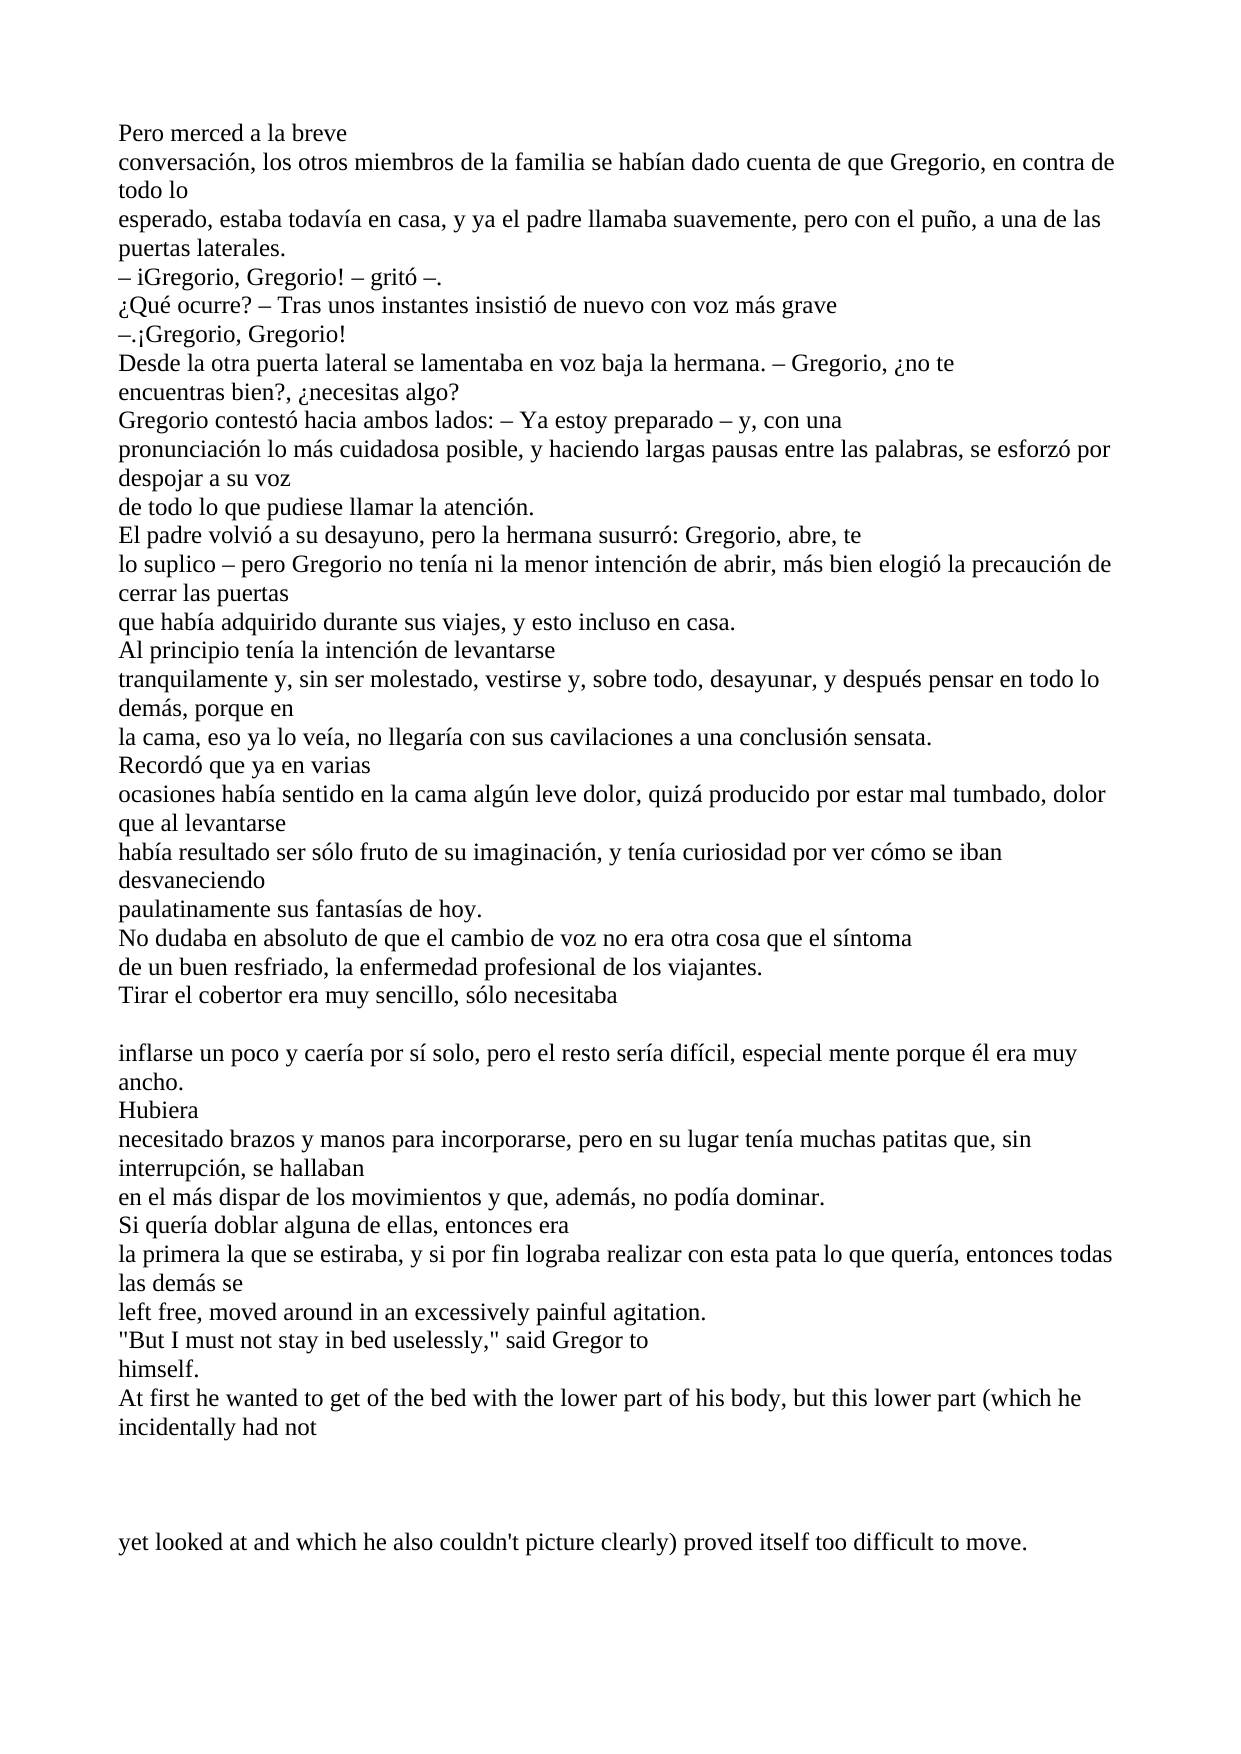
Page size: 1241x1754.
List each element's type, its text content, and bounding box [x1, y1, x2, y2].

text conversación, los otros miembros de la familia se habían dado cuenta de que Gregorio, en contra de todo lo [118, 147, 1122, 204]
text Tirar el cobertor era muy sencillo, sólo necesitaba [118, 981, 1122, 1009]
text Gregorio contestó hacia ambos lados: – Ya estoy preparado – y, con una [118, 406, 1122, 434]
text la primera la que se estiraba, y si por fin lograba realizar con esta pata lo que quería, entonces todas las demás se [118, 1239, 1122, 1297]
text paulatinamente sus fantasías de hoy. [118, 894, 1122, 923]
text lo suplico – pero Gregorio no tenía ni la menor intención de abrir, más bien elogió la precaución de cerrar las puertas [118, 549, 1122, 607]
text que había adquirido durante sus viajes, y esto incluso en casa. [118, 607, 1122, 636]
text tranquilamente y, sin ser molestado, vestirse y, sobre todo, desayunar, y después pensar en todo lo demás, porque en [118, 664, 1122, 722]
text El padre volvió a su desayuno, pero la hermana susurró: Gregorio, abre, te [118, 521, 1122, 549]
text de un buen resfriado, la enfermedad profesional de los viajantes. [118, 952, 1122, 981]
text encuentras bien?, ¿necesitas algo? [118, 377, 1122, 406]
text – iGregorio, Gregorio! – gritó –. [118, 262, 1122, 291]
text pronunciación lo más cuidadosa posible, y haciendo largas pausas entre las palabras, se esforzó por despojar a su voz [118, 434, 1122, 492]
text left free, moved around in an excessively painful agitation. [118, 1297, 1122, 1326]
text en el más dispar de los movimientos y que, además, no podía dominar. [118, 1182, 1122, 1211]
text Al principio tenía la intención de levantarse [118, 636, 1122, 664]
text necesitado brazos y manos para incorporarse, pero en su lugar tenía muchas patitas que, sin interrupción, se hallaban [118, 1124, 1122, 1182]
text esperado, estaba todavía en casa, y ya el padre llamaba suavemente, pero con el puño, a una de las puertas laterales. [118, 204, 1122, 262]
text Desde la otra puerta lateral se lamentaba en voz baja la hermana. – Gregorio, ¿no te [118, 348, 1122, 377]
text "But I must not stay in bed uselessly," said Gregor to [118, 1326, 1122, 1354]
text No dudaba en absoluto de que el cambio de voz no era otra cosa que el síntoma [118, 923, 1122, 952]
text ocasiones había sentido en la cama algún leve dolor, quizá producido por estar mal tumbado, dolor que al levantarse [118, 779, 1122, 837]
text himself. [118, 1354, 1122, 1383]
text Recordó que ya en varias [118, 751, 1122, 779]
text yet looked at and which he also couldn't picture clearly) proved itself too difficult to move. [118, 1527, 1122, 1556]
text ¿Qué ocurre? – Tras unos instantes insistió de nuevo con voz más grave [118, 291, 1122, 319]
text Si quería doblar alguna de ellas, entonces era [118, 1211, 1122, 1239]
text había resultado ser sólo fruto de su imaginación, y tenía curiosidad por ver cómo se iban desvaneciendo [118, 837, 1122, 894]
text inflarse un poco y caería por sí solo, pero el resto sería difícil, especial mente porque él era muy ancho. [118, 1038, 1122, 1096]
text la cama, eso ya lo veía, no llegaría con sus cavilaciones a una conclusión sensata. [118, 722, 1122, 751]
text de todo lo que pudiese llamar la atención. [118, 492, 1122, 521]
text Hubiera [118, 1096, 1122, 1124]
text –.¡Gregorio, Gregorio! [118, 319, 1122, 348]
text Pero merced a la breve [118, 118, 1122, 147]
text At first he wanted to get of the bed with the lower part of his body, but this lower part (which he incidentally had not [118, 1383, 1122, 1441]
